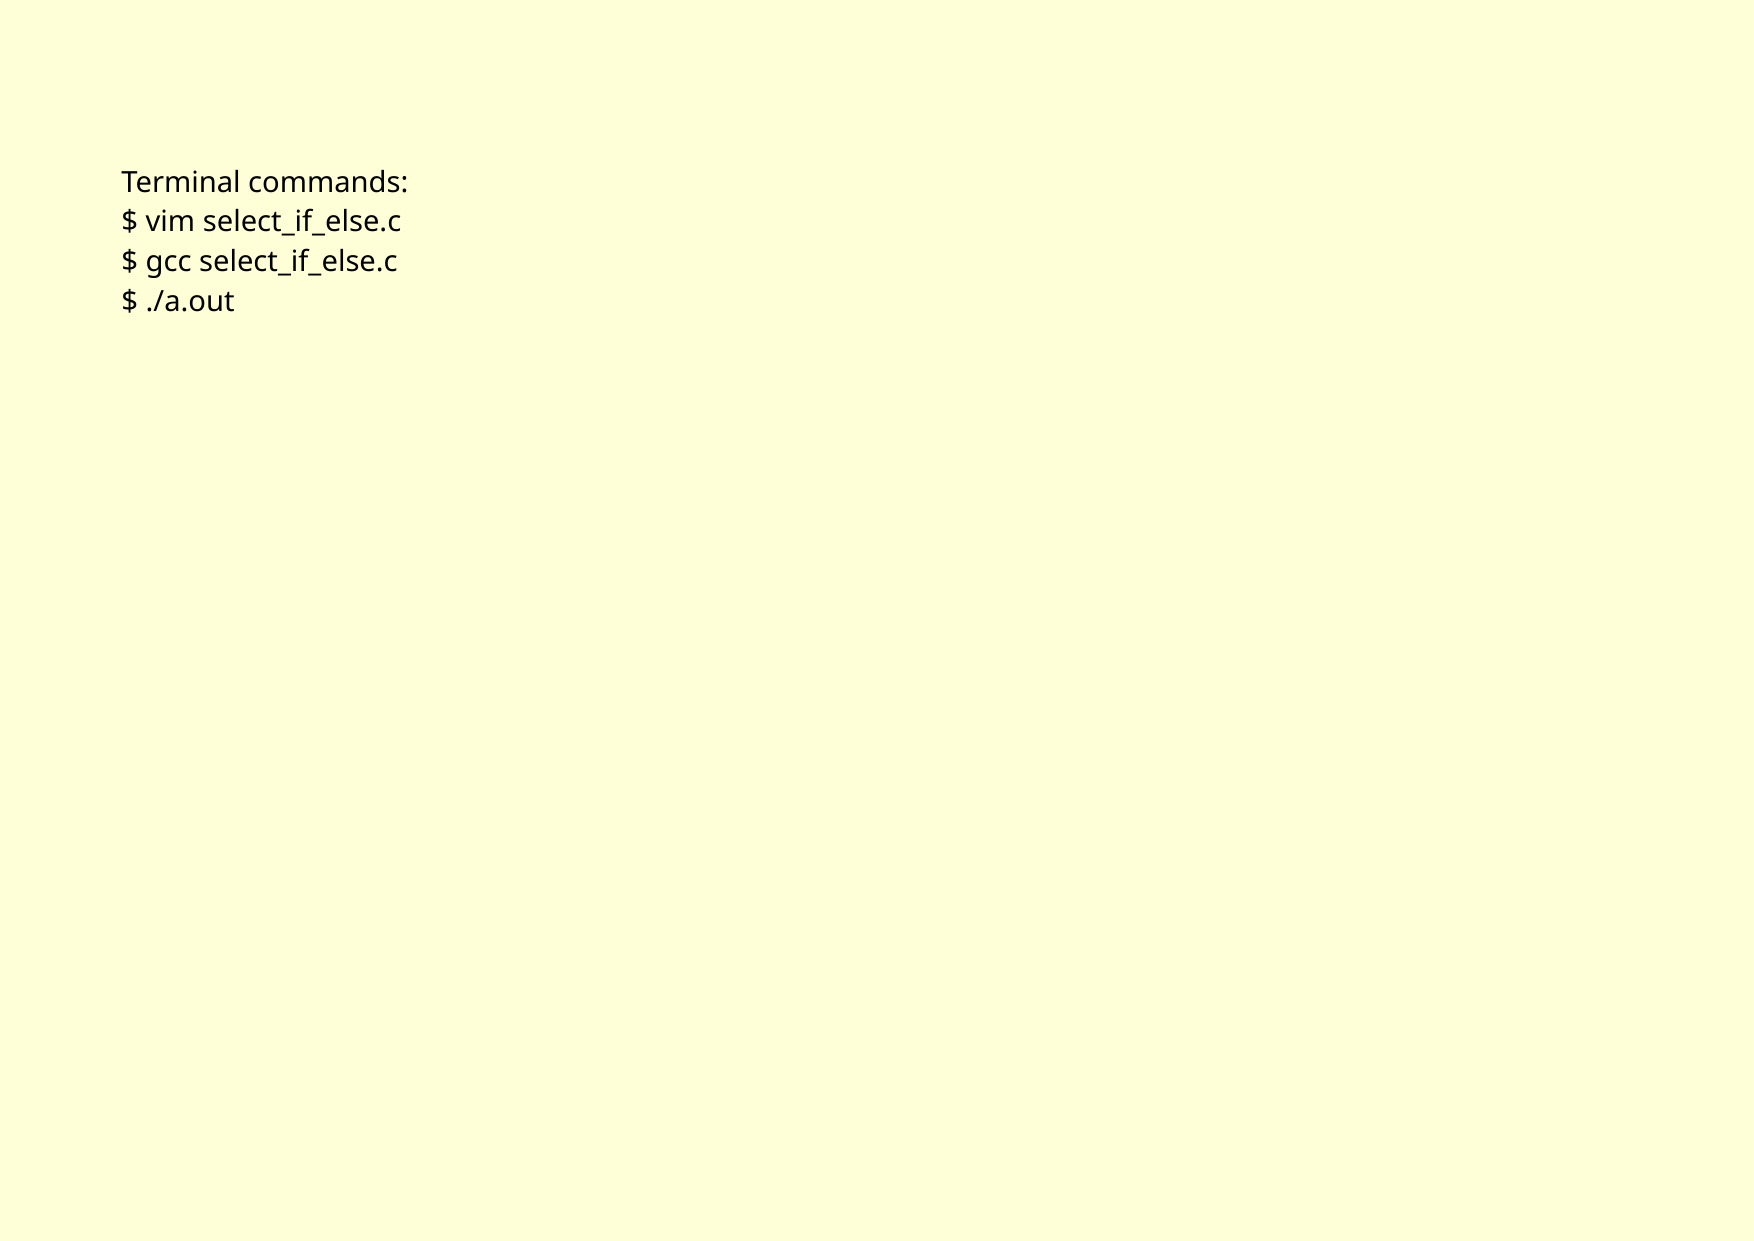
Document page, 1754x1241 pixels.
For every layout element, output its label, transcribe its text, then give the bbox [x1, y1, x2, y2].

text $ ./a.out [121, 280, 1632, 319]
text $ vim select_if_else.c [121, 201, 1632, 240]
text $ gcc select_if_else.c [121, 240, 1632, 280]
text Terminal commands: [121, 161, 1632, 201]
